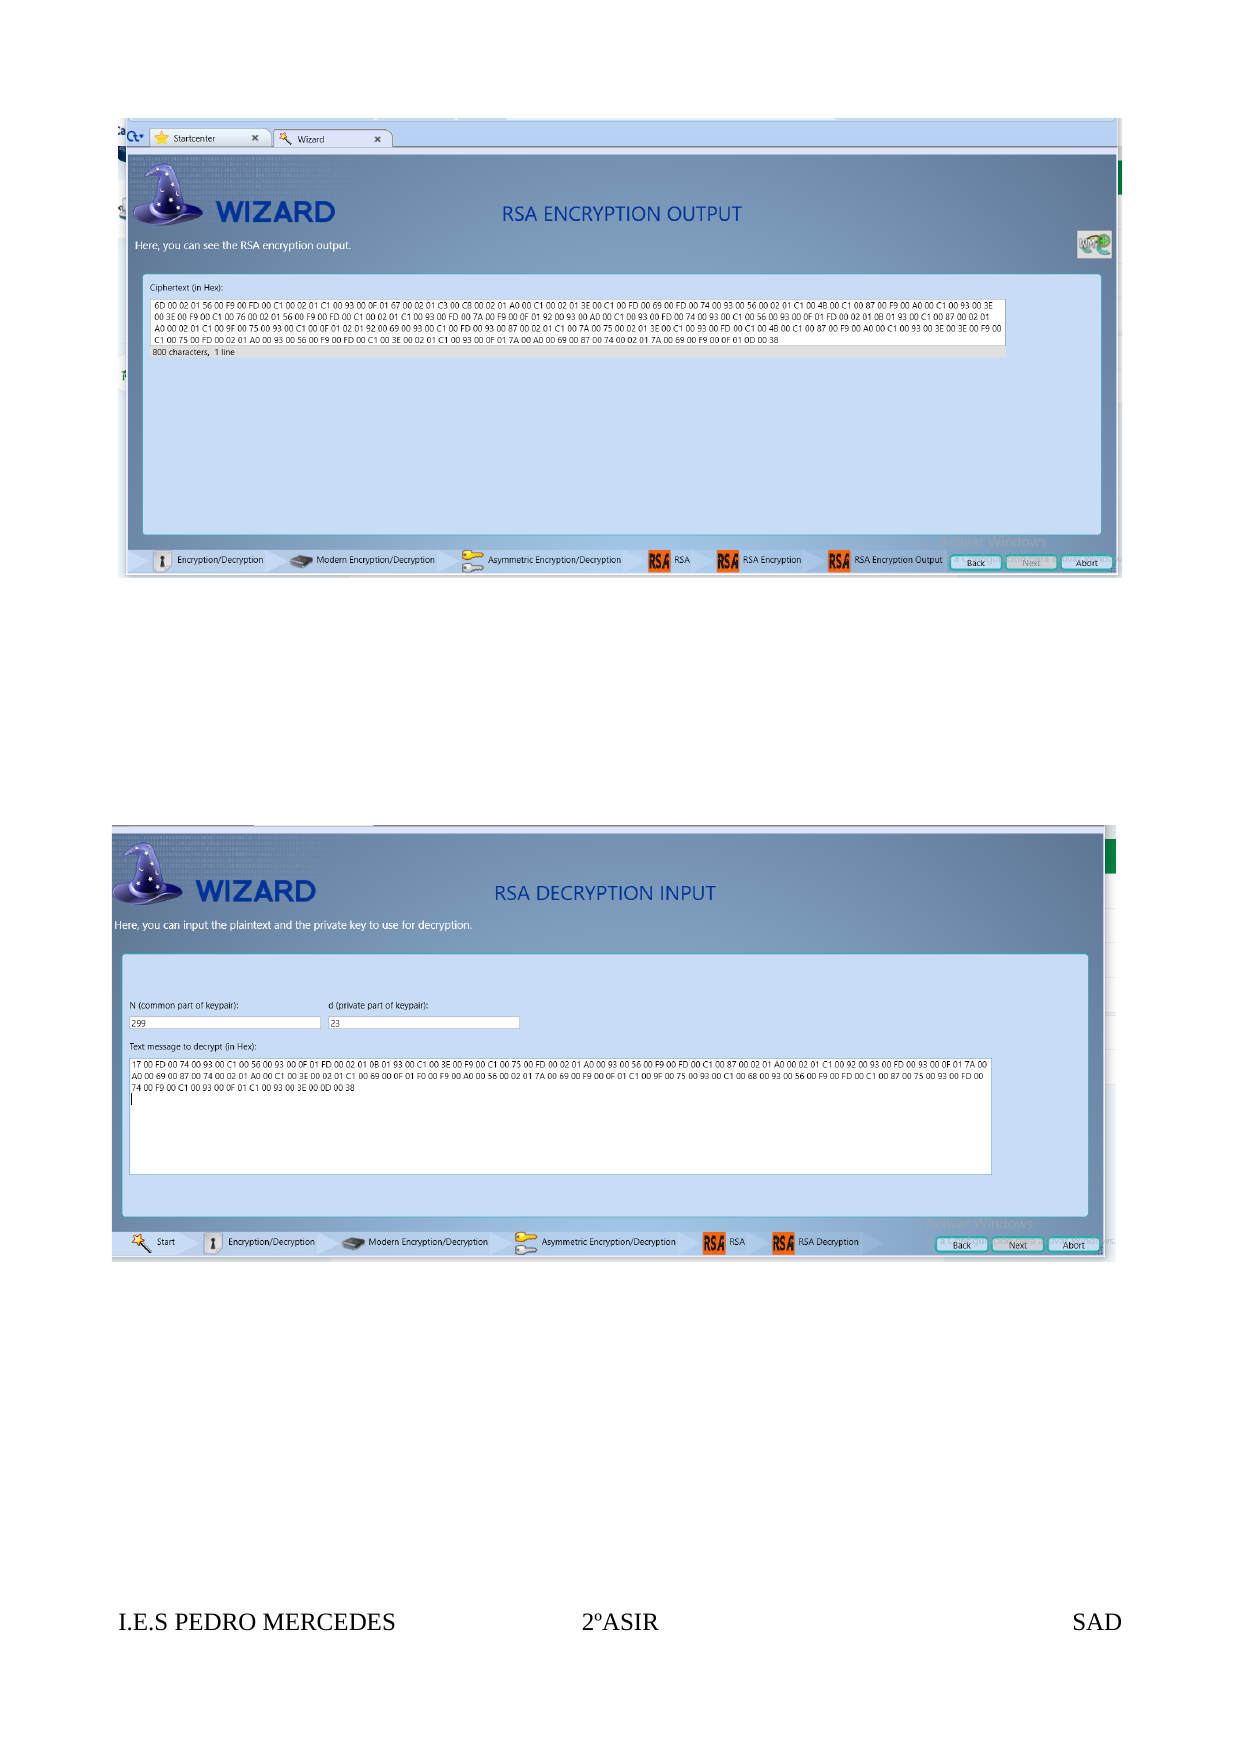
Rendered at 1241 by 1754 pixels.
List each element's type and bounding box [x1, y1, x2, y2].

picture [111, 825, 1116, 1262]
picture [118, 118, 1123, 578]
